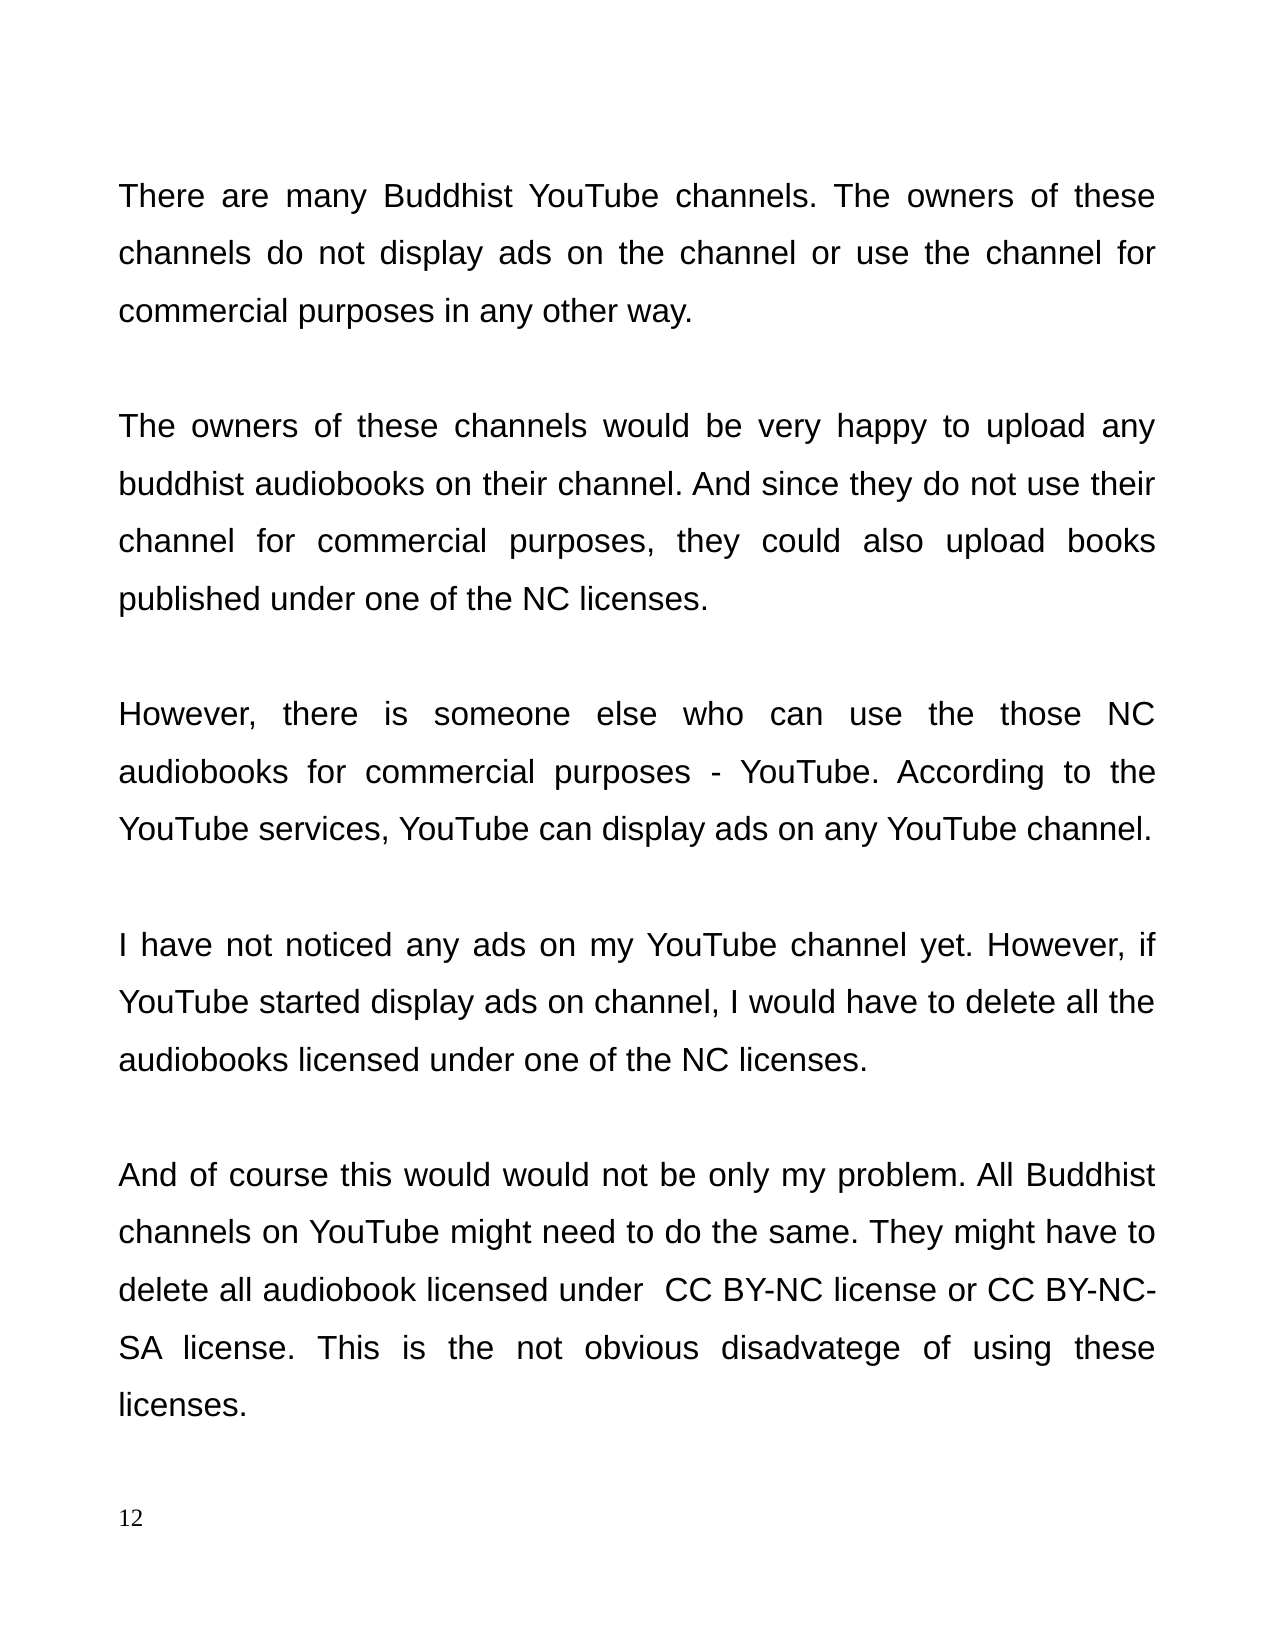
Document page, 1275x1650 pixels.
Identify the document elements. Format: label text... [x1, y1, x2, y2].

text And of course this would would not be only my problem. All Buddhist channels on YouTube might need to do the same. They might have to delete all audiobook licensed under CC BY-NC license or CC BY-NC-SA license. This is the not obvious disadvatege of using these licenses. [118, 1155, 1157, 1424]
text There are many Buddhist YouTube channels. The owners of these channels do not display ads on the channel or use the channel for commercial purposes in any other way. [118, 176, 1157, 329]
text The owners of these channels would be very happy to upload any buddhist audiobooks on their channel. And since they do not use their channel for commercial purposes, they could also upload books published under one of the NC licenses. [118, 406, 1157, 617]
text I have not noticed any ads on my YouTube channel yet. However, if YouTube started display ads on channel, I would have to delete all the audiobooks licensed under one of the NC licenses. [118, 924, 1157, 1078]
text However, there is someone else who can use the those NC audiobooks for commercial purposes - YouTube. According to the YouTube services, YouTube can display ads on any YouTube channel. [118, 694, 1157, 848]
